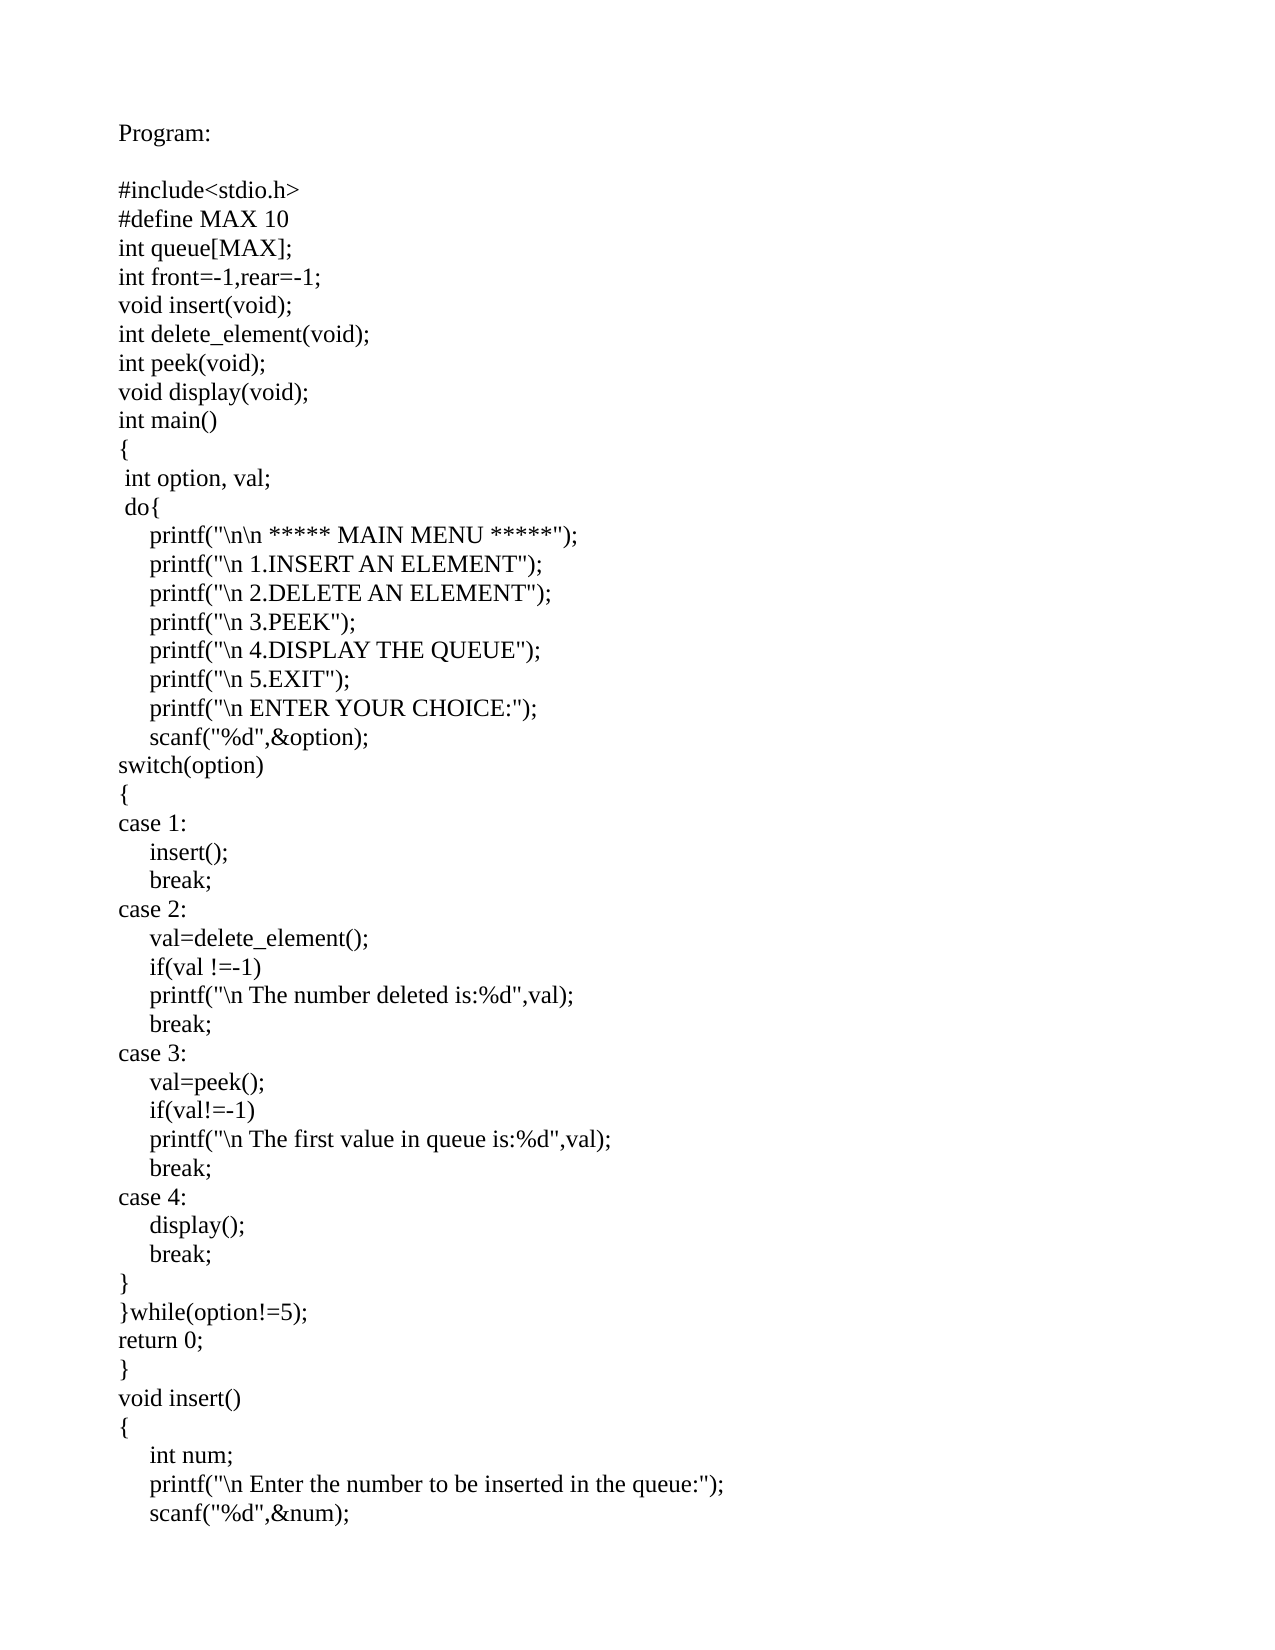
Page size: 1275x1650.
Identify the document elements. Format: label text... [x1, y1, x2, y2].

text scanf("%d",&num); [118, 1498, 1157, 1527]
text break; [118, 1153, 1157, 1182]
text { [118, 779, 1157, 808]
text void insert() [118, 1383, 1157, 1412]
text if(val!=-1) [118, 1096, 1157, 1124]
text void display(void); [118, 377, 1157, 406]
text int main() [118, 406, 1157, 434]
text } [118, 1354, 1157, 1383]
text printf("\n ENTER YOUR CHOICE:"); [118, 693, 1157, 722]
text printf("\n 5.EXIT"); [118, 664, 1157, 693]
text insert(); [118, 837, 1157, 866]
text printf("\n 1.INSERT AN ELEMENT"); [118, 549, 1157, 578]
text break; [118, 1009, 1157, 1038]
text int delete_element(void); [118, 319, 1157, 348]
text case 1: [118, 808, 1157, 837]
text { [118, 1412, 1157, 1441]
text Program: [118, 118, 1157, 147]
text int queue[MAX]; [118, 233, 1157, 262]
text return 0; [118, 1326, 1157, 1354]
text switch(option) [118, 751, 1157, 779]
text int peek(void); [118, 348, 1157, 377]
text { [118, 434, 1157, 463]
text int front=-1,rear=-1; [118, 262, 1157, 291]
text void insert(void); [118, 291, 1157, 319]
text break; [118, 866, 1157, 894]
text scanf("%d",&option); [118, 722, 1157, 751]
text #include<stdio.h> [118, 176, 1157, 204]
text case 2: [118, 894, 1157, 923]
text }while(option!=5); [118, 1297, 1157, 1326]
text val=delete_element(); [118, 923, 1157, 952]
text break; [118, 1239, 1157, 1268]
text val=peek(); [118, 1067, 1157, 1096]
text int num; [118, 1441, 1157, 1469]
text int option, val; [118, 463, 1157, 492]
text display(); [118, 1211, 1157, 1239]
text if(val !=-1) [118, 952, 1157, 981]
text case 3: [118, 1038, 1157, 1067]
text #define MAX 10 [118, 204, 1157, 233]
text printf("\n 2.DELETE AN ELEMENT"); [118, 578, 1157, 607]
text do{ [118, 492, 1157, 521]
text case 4: [118, 1182, 1157, 1211]
text printf("\n 3.PEEK"); [118, 607, 1157, 636]
text printf("\n 4.DISPLAY THE QUEUE"); [118, 636, 1157, 664]
text printf("\n\n ***** MAIN MENU *****"); [118, 521, 1157, 549]
text printf("\n Enter the number to be inserted in the queue:"); [118, 1469, 1157, 1498]
text printf("\n The first value in queue is:%d",val); [118, 1124, 1157, 1153]
text } [118, 1268, 1157, 1297]
text printf("\n The number deleted is:%d",val); [118, 981, 1157, 1009]
